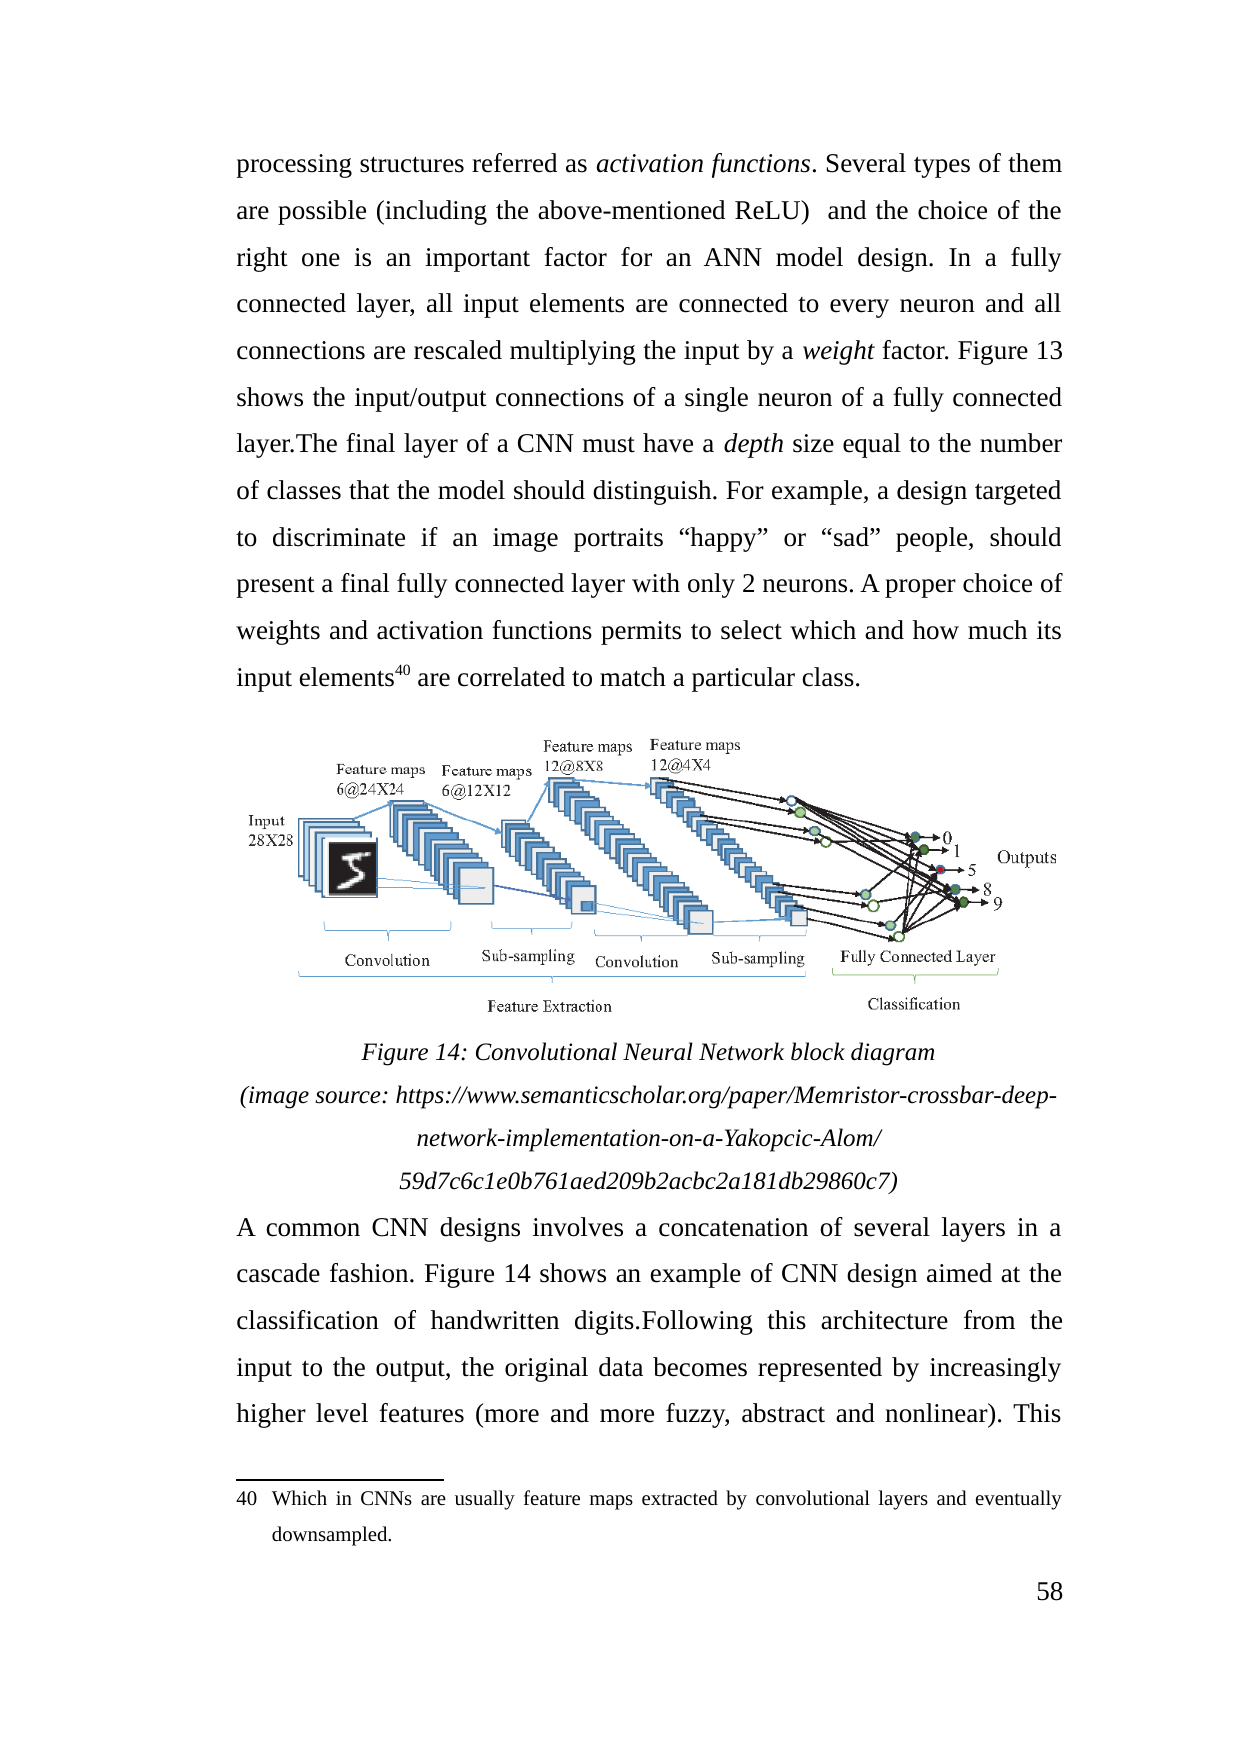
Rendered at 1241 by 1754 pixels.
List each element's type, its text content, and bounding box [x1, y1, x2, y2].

text Figure 14: Convolutional Neural Network block diagram (image source: https://www.semanticscholar.org/paper/Memristor-crossbar-deep-network-implementation-on-a-Yakopcic-Alom/59d7c6c1e0b761aed209b2acbc2a181db29860c7) [236, 1023, 1063, 1195]
text A common CNN designs involves a concatenation of several layers in a cascade fashion. Figure 14 shows an example of CNN design aimed at the classification of handwritten digits.Following this architecture from the input to the output, the original data becomes represented by increasingly higher level features (more and more fuzzy, abstract and nonlinear). This [236, 1195, 1063, 1428]
text processing structures referred as activation functions. Several types of them are possible (including the above-mentioned ReLU) and the choice of the right one is an important factor for an ANN model design. In a fully connected layer, all input elements are connected to every neuron and all connections are rescaled multiplying the input by a weight factor. Figure 13 shows the input/output connections of a single neuron of a fully connected layer.The final layer of a CNN must have a depth size equal to the number of classes that the model should distinguish. For example, a design targeted to discriminate if an image portraits “happy” or “sad” people, should present a final fully connected layer with only 2 neurons. A proper choice of weights and activation functions permits to select which and how much its input elements are correlated to match a particular class. [236, 148, 1063, 692]
picture [236, 720, 1063, 1023]
text Which in CNNs are usually feature maps extracted by convolutional layers and eventually downsampled. [236, 1486, 1063, 1546]
